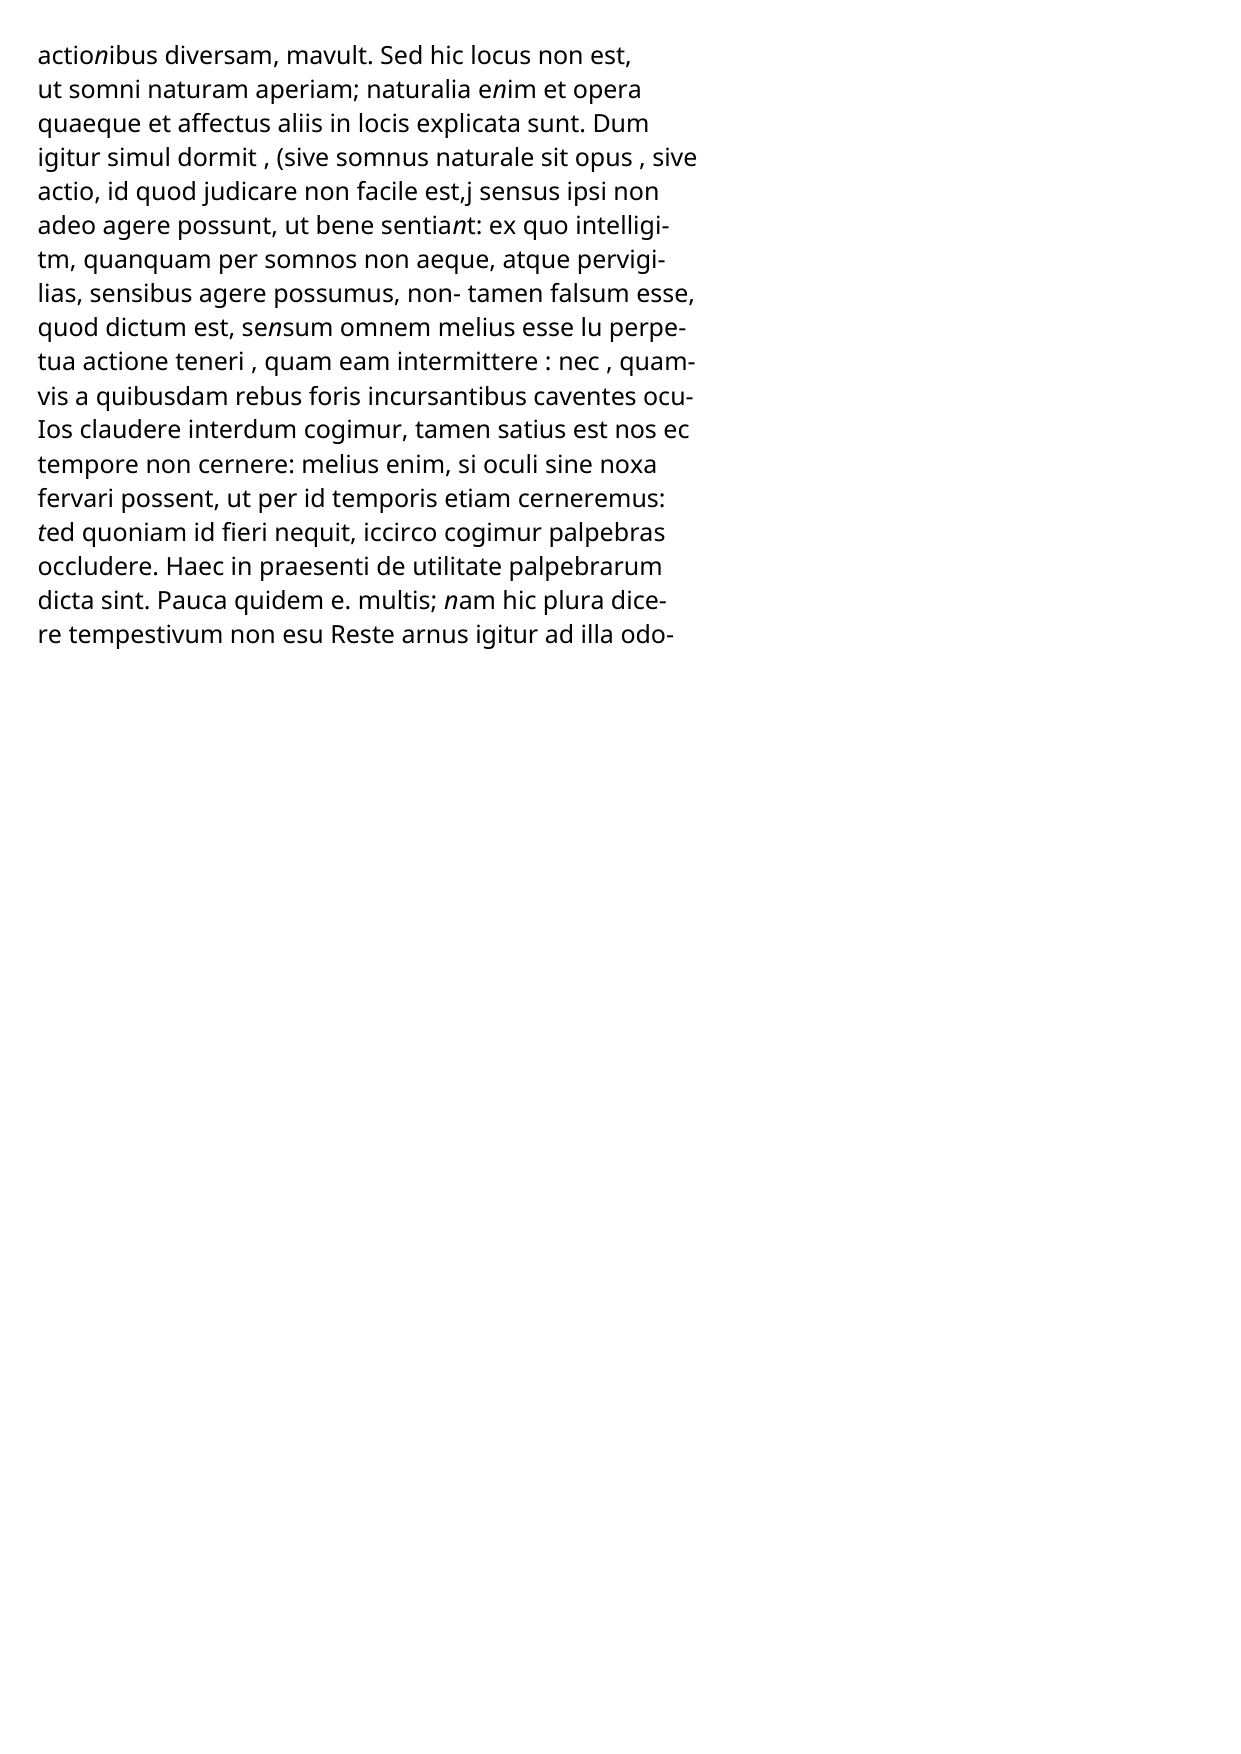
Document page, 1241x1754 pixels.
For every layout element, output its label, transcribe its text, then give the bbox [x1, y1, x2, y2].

text actionibus diversam, mavult. Sed hic locus non est, ut somni naturam aperiam; naturalia enim et opera quaeque et affectus aliis in locis explicata sunt. Dum igitur simul dormit , (sive somnus naturale sit opus , sive actio, id quod judicare non facile est,j sensus ipsi non adeo agere possunt, ut bene sentiant: ex quo intelligi- tm, quanquam per somnos non aeque, atque pervigi- lias, sensibus agere possumus, non- tamen falsum esse, quod dictum est, sensum omnem melius esse lu perpe- tua actione teneri , quam eam intermittere : nec , quam- vis a quibusdam rebus foris incursantibus caventes ocu- Ios claudere interdum cogimur, tamen satius est nos ec tempore non cernere: melius enim, si oculi sine noxa fervari possent, ut per id temporis etiam cerneremus: ted quoniam id fieri nequit, iccirco cogimur palpebras occludere. Haec in praesenti de utilitate palpebrarum dicta sint. Pauca quidem e. multis; nam hic plura dice- re tempestivum non esu Reste arnus igitur ad illa odo- [37, 37, 1203, 651]
